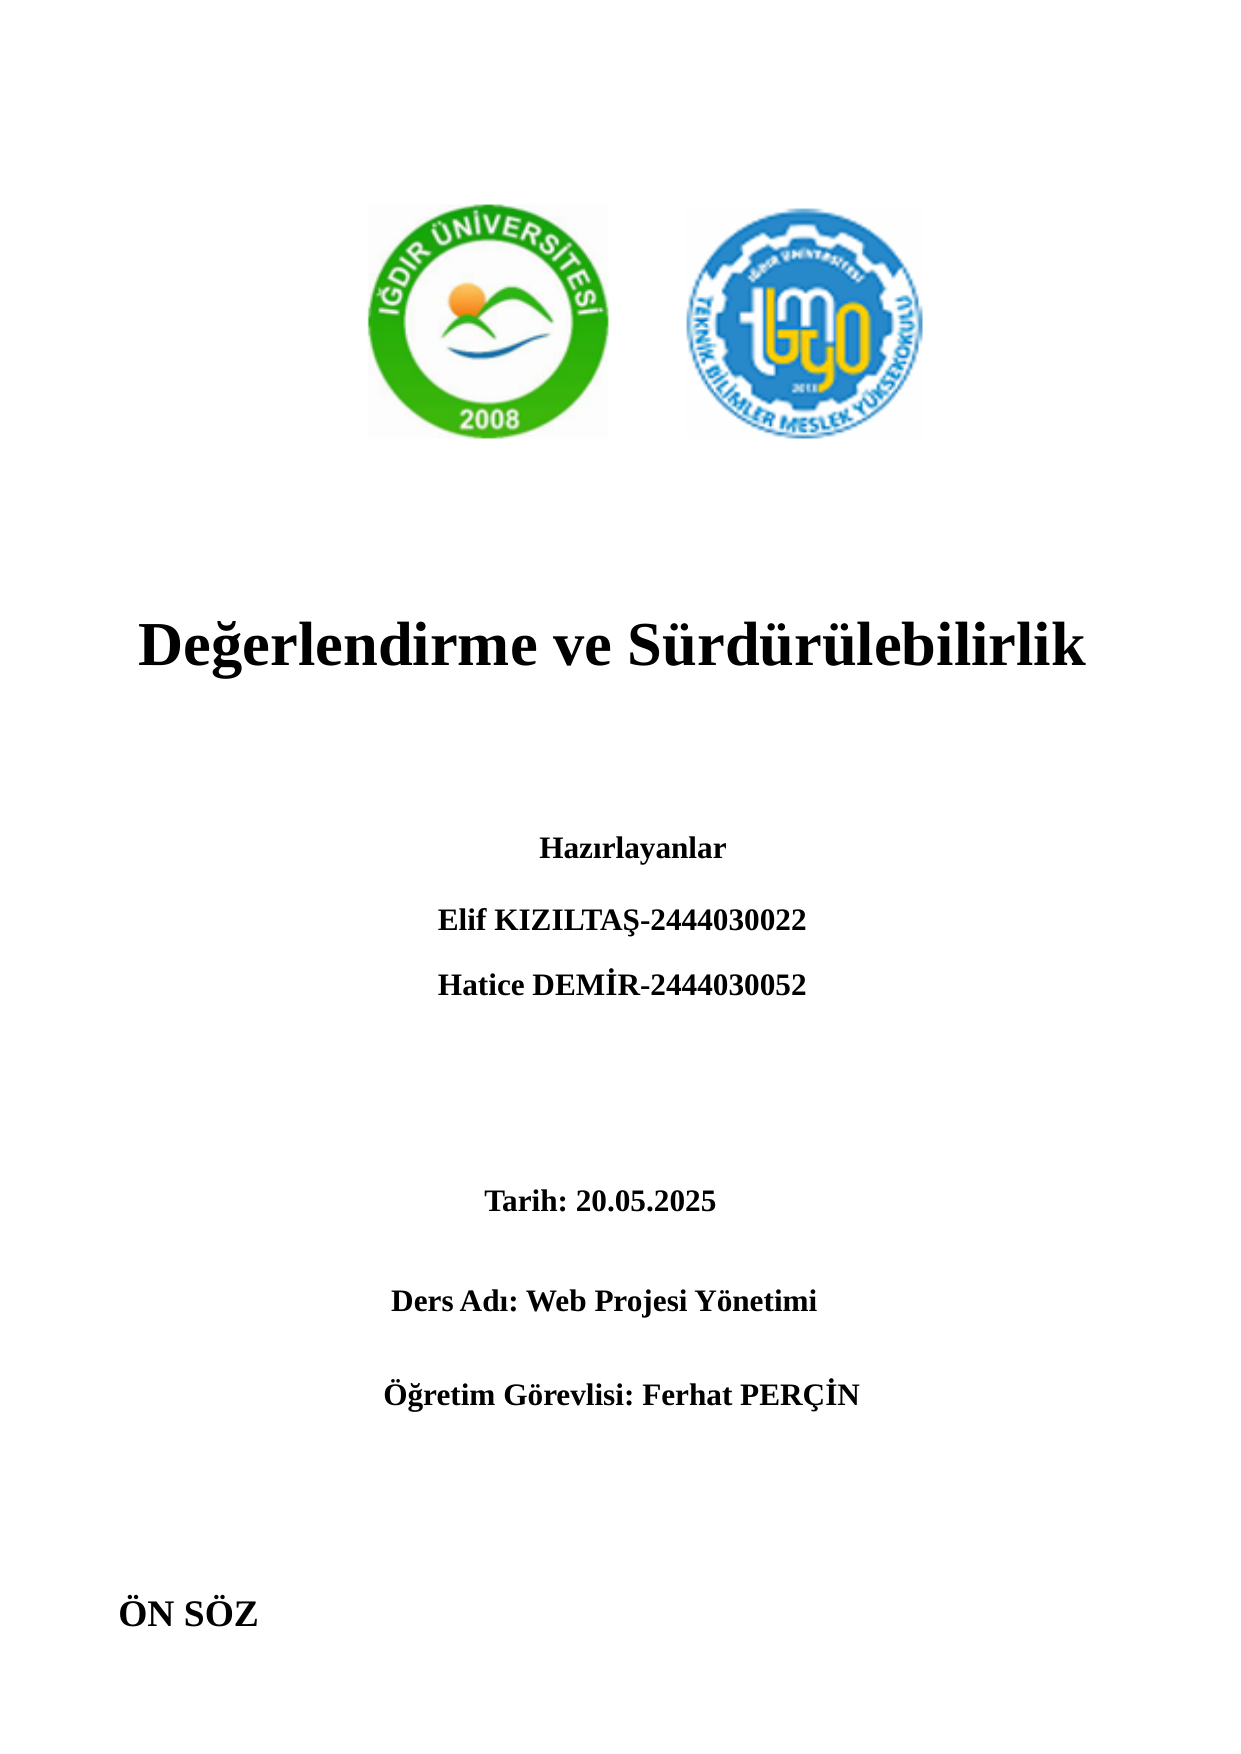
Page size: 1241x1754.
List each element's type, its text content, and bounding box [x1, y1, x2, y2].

text Öğretim Görevlisi: Ferhat PERÇİN [118, 1376, 1122, 1412]
text ÖN SÖZ [118, 1592, 1122, 1635]
text Hatice DEMİR-2444030052 [118, 966, 1122, 1002]
text Ders Adı: Web Projesi Yönetimi [118, 1283, 1122, 1318]
text Elif KIZILTAŞ-2444030022 [118, 902, 1122, 938]
picture [311, 171, 954, 467]
text Değerlendirme ve Sürdürülebilirlik [118, 607, 1122, 679]
text Tarih: 20.05.2025 [118, 1182, 1122, 1218]
text Hazırlayanlar [118, 830, 1122, 866]
